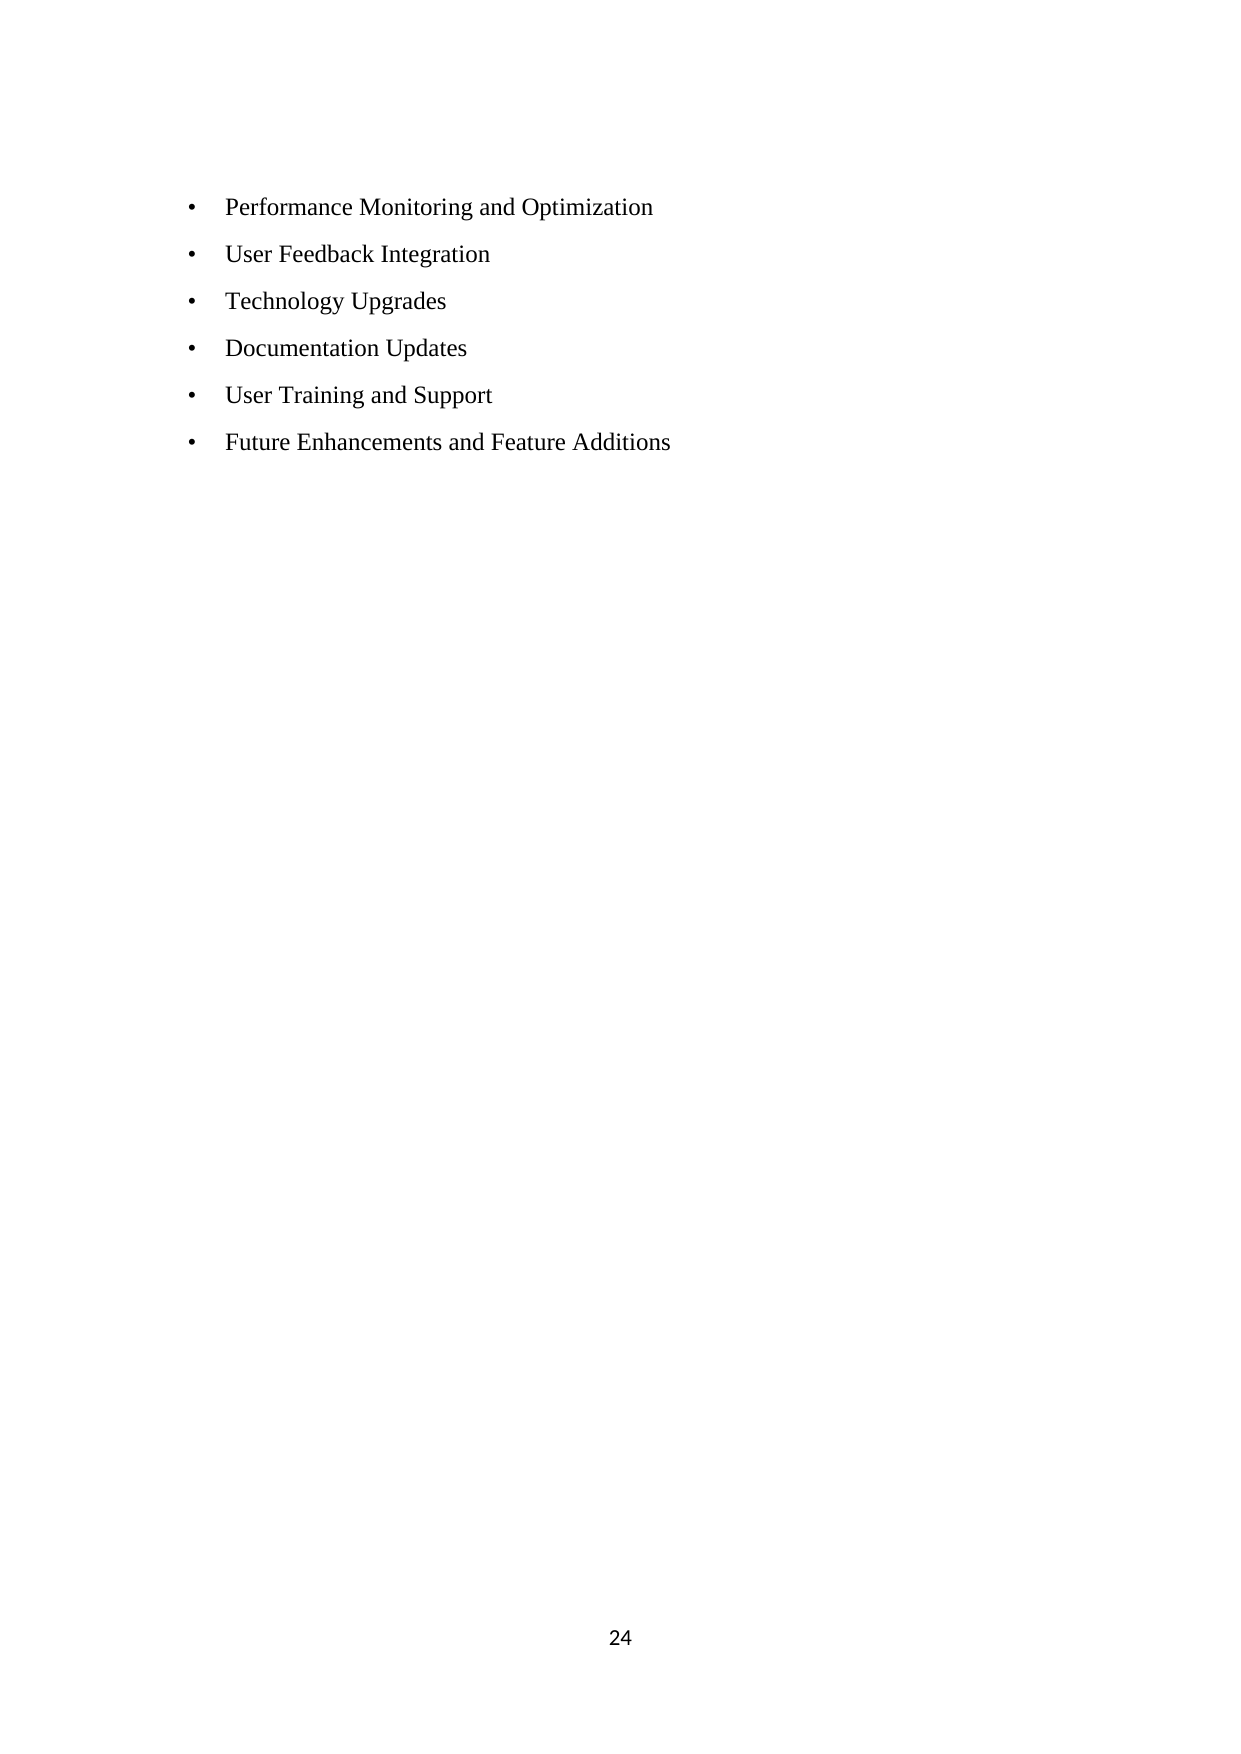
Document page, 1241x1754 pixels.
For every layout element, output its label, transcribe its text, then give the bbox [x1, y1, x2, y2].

list Documentation Updates [187, 333, 1090, 362]
list Technology Upgrades [187, 286, 1090, 315]
list Performance Monitoring and Optimization [187, 192, 1090, 221]
list Future Enhancements and Feature Additions [187, 427, 1090, 456]
list User Feedback Integration [187, 239, 1090, 268]
list User Training and Support [187, 380, 1090, 409]
